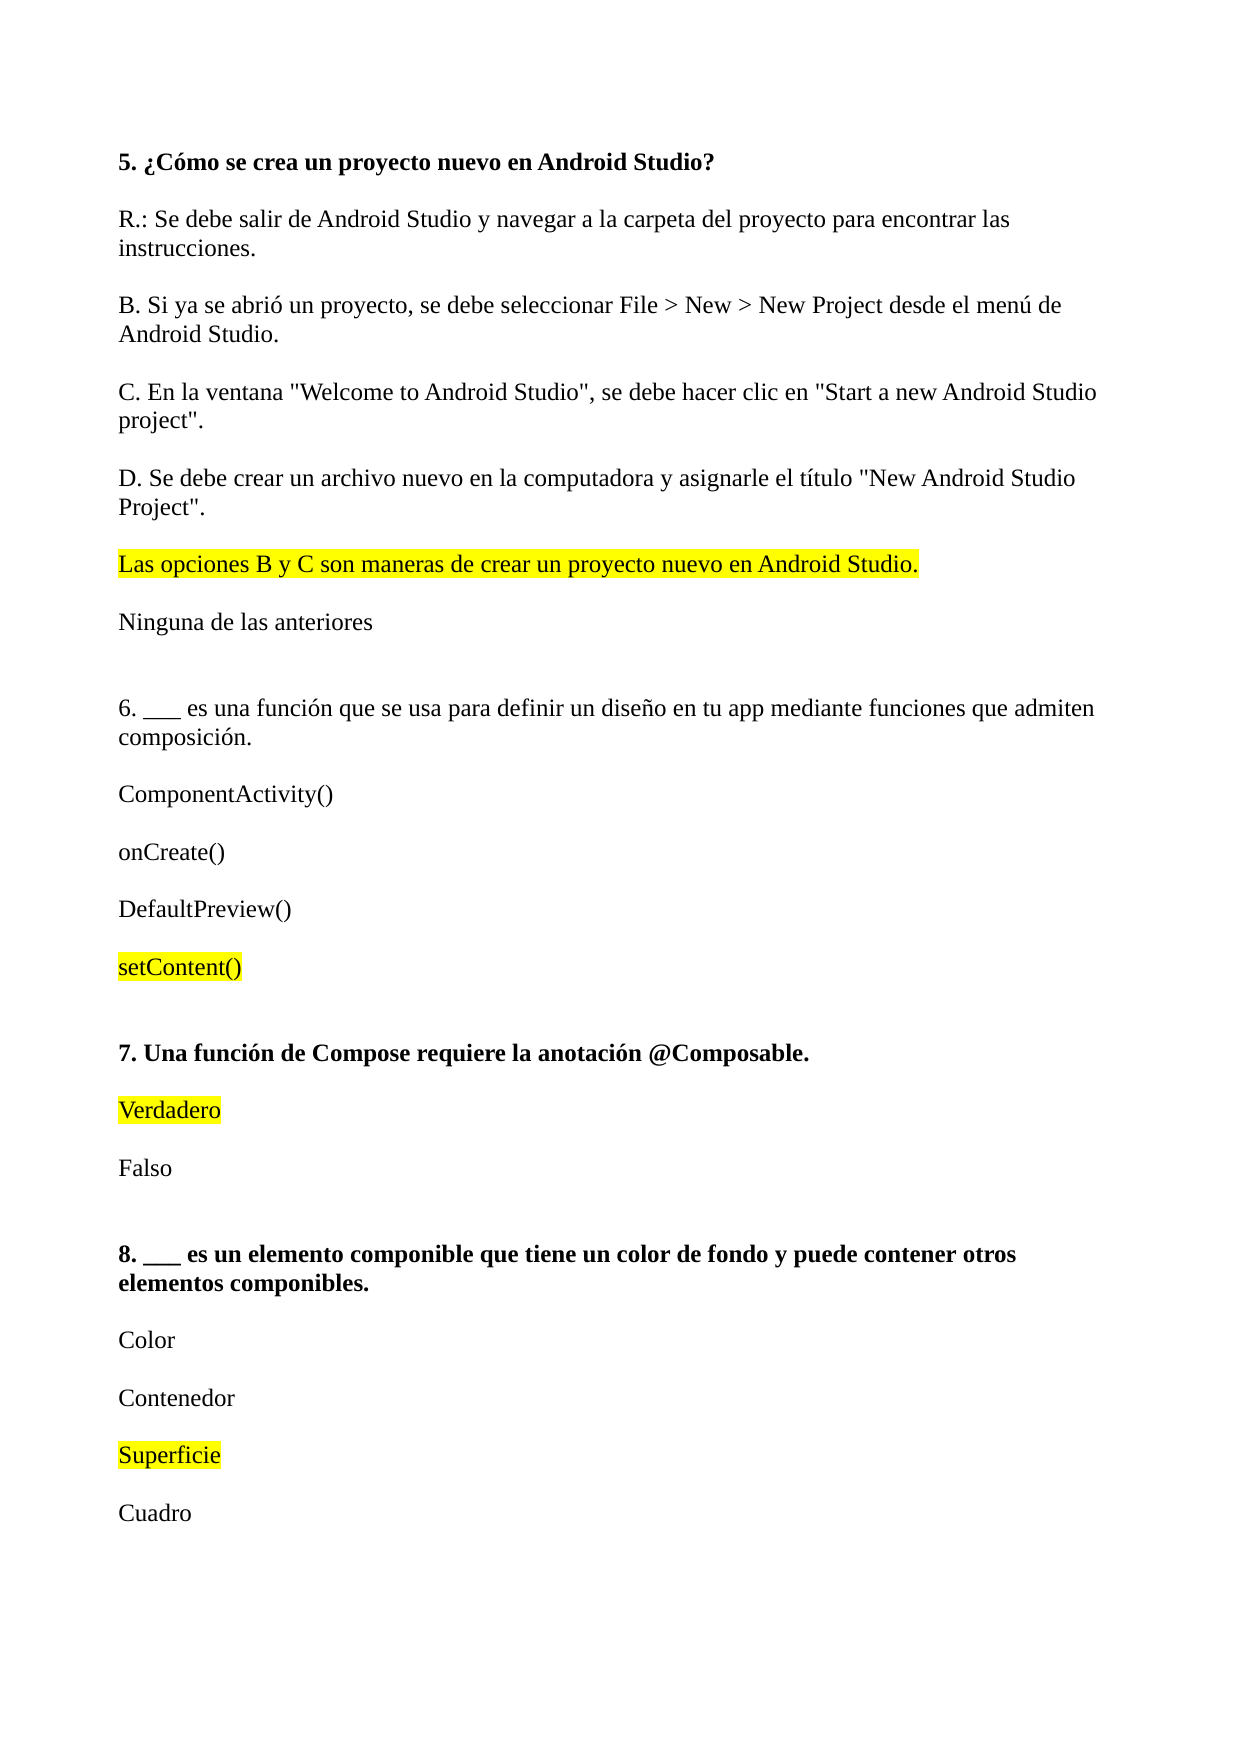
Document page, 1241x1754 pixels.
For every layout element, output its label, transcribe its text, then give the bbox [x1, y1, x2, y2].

text R.: Se debe salir de Android Studio y navegar a la carpeta del proyecto para encontrar las instrucciones. [118, 204, 1122, 262]
text B. Si ya se abrió un proyecto, se debe seleccionar File > New > New Project desde el menú de Android Studio. [118, 291, 1122, 348]
text Las opciones B y C son maneras de crear un proyecto nuevo en Android Studio. [118, 549, 1122, 578]
text 6. ___ es una función que se usa para definir un diseño en tu app mediante funciones que admiten composición. [118, 693, 1122, 751]
text Color [118, 1326, 1122, 1354]
text DefaultPreview() [118, 894, 1122, 923]
text Contenedor [118, 1383, 1122, 1412]
text Superficie [118, 1441, 1122, 1469]
text C. En la ventana "Welcome to Android Studio", se debe hacer clic en "Start a new Android Studio project". [118, 377, 1122, 434]
text 8. ___ es un elemento componible que tiene un color de fondo y puede contener otros elementos componibles. [118, 1239, 1122, 1297]
text Falso [118, 1153, 1122, 1182]
text D. Se debe crear un archivo nuevo en la computadora y asignarle el título "New Android Studio Project". [118, 463, 1122, 521]
text ComponentActivity() [118, 779, 1122, 808]
text setContent() [118, 952, 1122, 981]
text onCreate() [118, 837, 1122, 866]
text 5. ¿Cómo se crea un proyecto nuevo en Android Studio? [118, 147, 1122, 176]
text Verdadero [118, 1096, 1122, 1124]
text Cuadro [118, 1498, 1122, 1527]
text Ninguna de las anteriores [118, 607, 1122, 636]
text 7. Una función de Compose requiere la anotación @Composable. [118, 1038, 1122, 1067]
